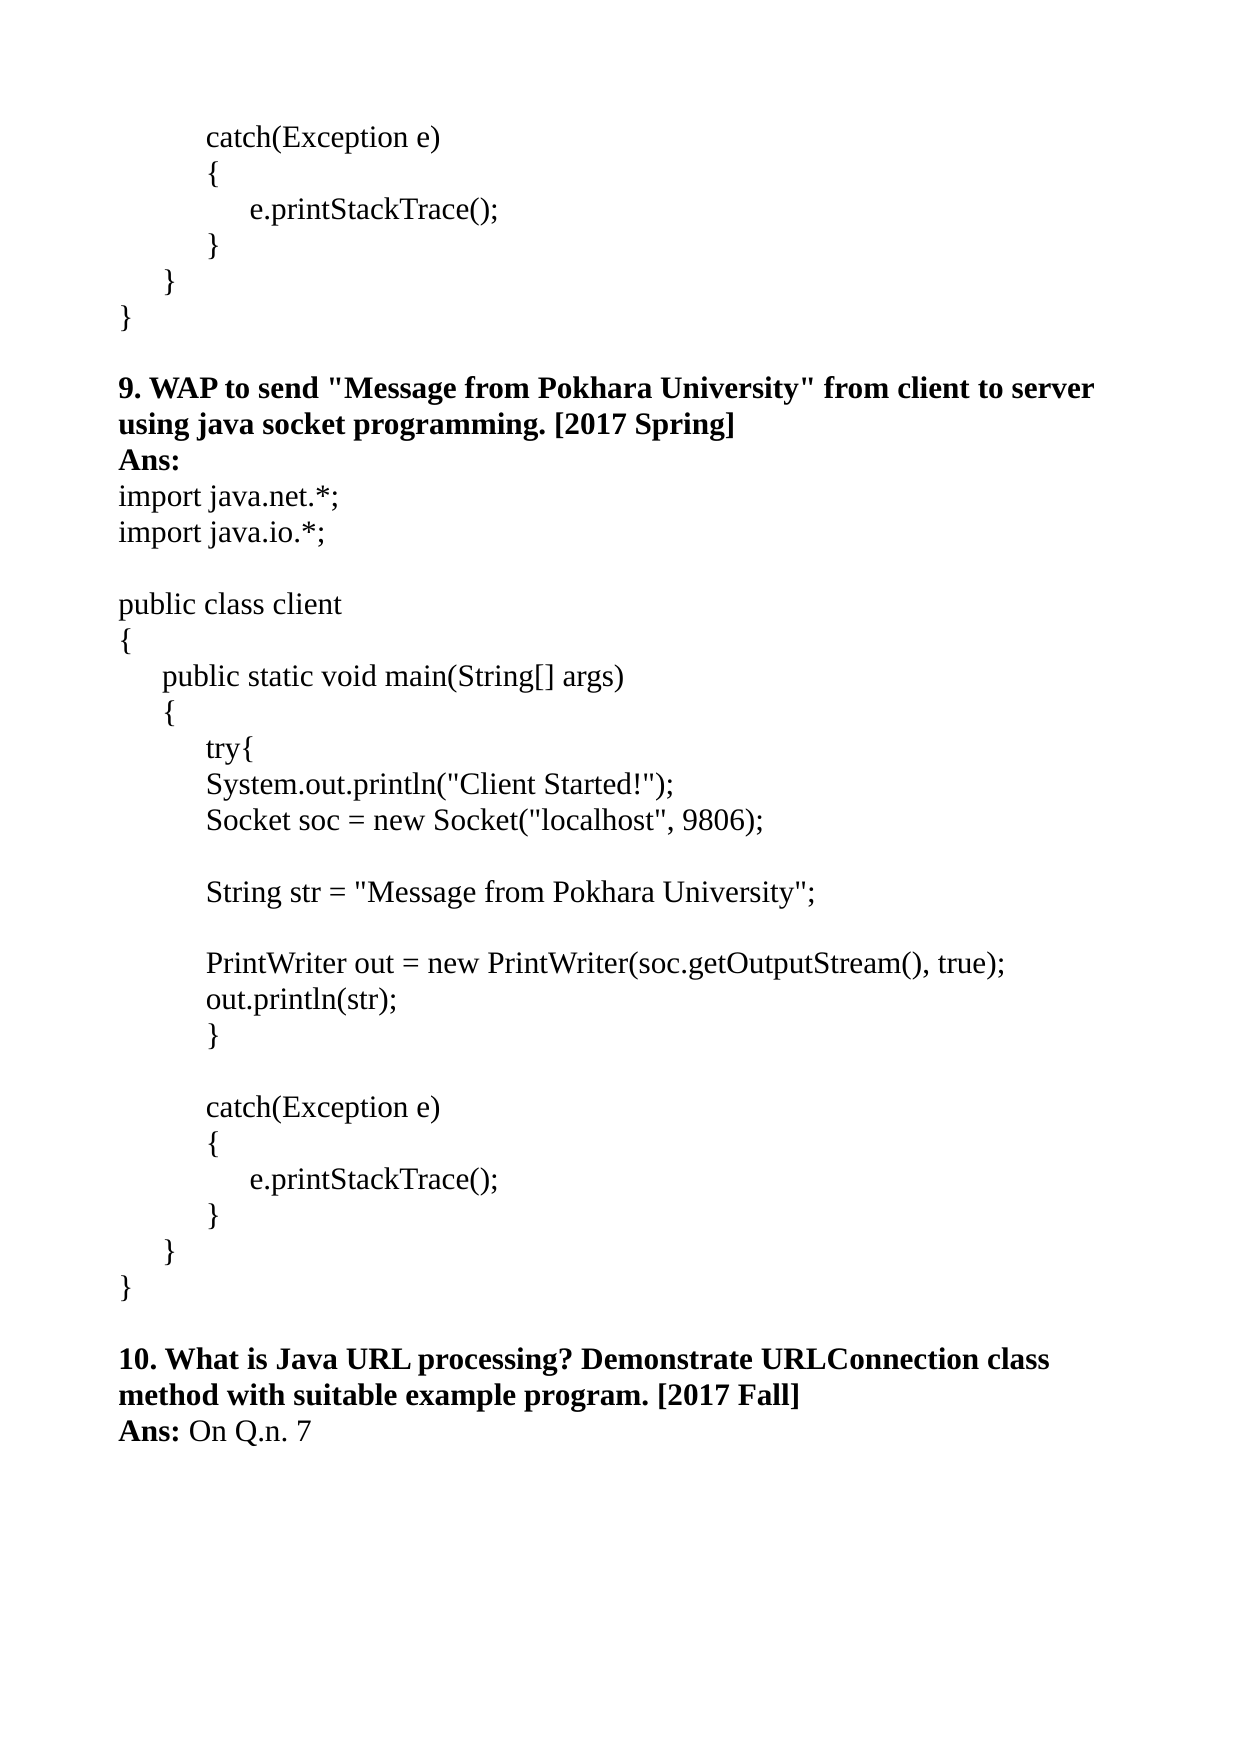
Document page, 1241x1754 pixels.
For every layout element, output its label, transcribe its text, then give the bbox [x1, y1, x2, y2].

text } [118, 1268, 1122, 1304]
text e.printStackTrace(); [118, 190, 1122, 226]
text try{ [118, 729, 1122, 765]
text e.printStackTrace(); [118, 1160, 1122, 1196]
text 9. WAP to send "Message from Pokhara University" from client to server using java socket programming. [2017 Spring] [118, 370, 1122, 442]
text } [118, 262, 1122, 298]
text catch(Exception e) [118, 1088, 1122, 1124]
text { [118, 621, 1122, 657]
text } [118, 226, 1122, 262]
text out.println(str); [118, 981, 1122, 1017]
text String str = "Message from Pokhara University"; [118, 873, 1122, 909]
text Ans: [118, 442, 1122, 477]
text } [118, 1017, 1122, 1052]
text Ans: On Q.n. 7 [118, 1412, 1122, 1448]
text } [118, 1196, 1122, 1232]
text import java.net.*; [118, 477, 1122, 513]
text 10. What is Java URL processing? Demonstrate URLConnection class method with suitable example program. [2017 Fall] [118, 1340, 1122, 1412]
text public class client [118, 585, 1122, 621]
text } [118, 1232, 1122, 1268]
text PrintWriter out = new PrintWriter(soc.getOutputStream(), true); [118, 945, 1122, 981]
text import java.io.*; [118, 513, 1122, 549]
text catch(Exception e) [118, 118, 1122, 154]
text } [118, 298, 1122, 334]
text { [118, 154, 1122, 190]
text { [118, 693, 1122, 729]
text System.out.println("Client Started!"); [118, 765, 1122, 801]
text Socket soc = new Socket("localhost", 9806); [118, 801, 1122, 837]
text { [118, 1124, 1122, 1160]
text public static void main(String[] args) [118, 657, 1122, 693]
